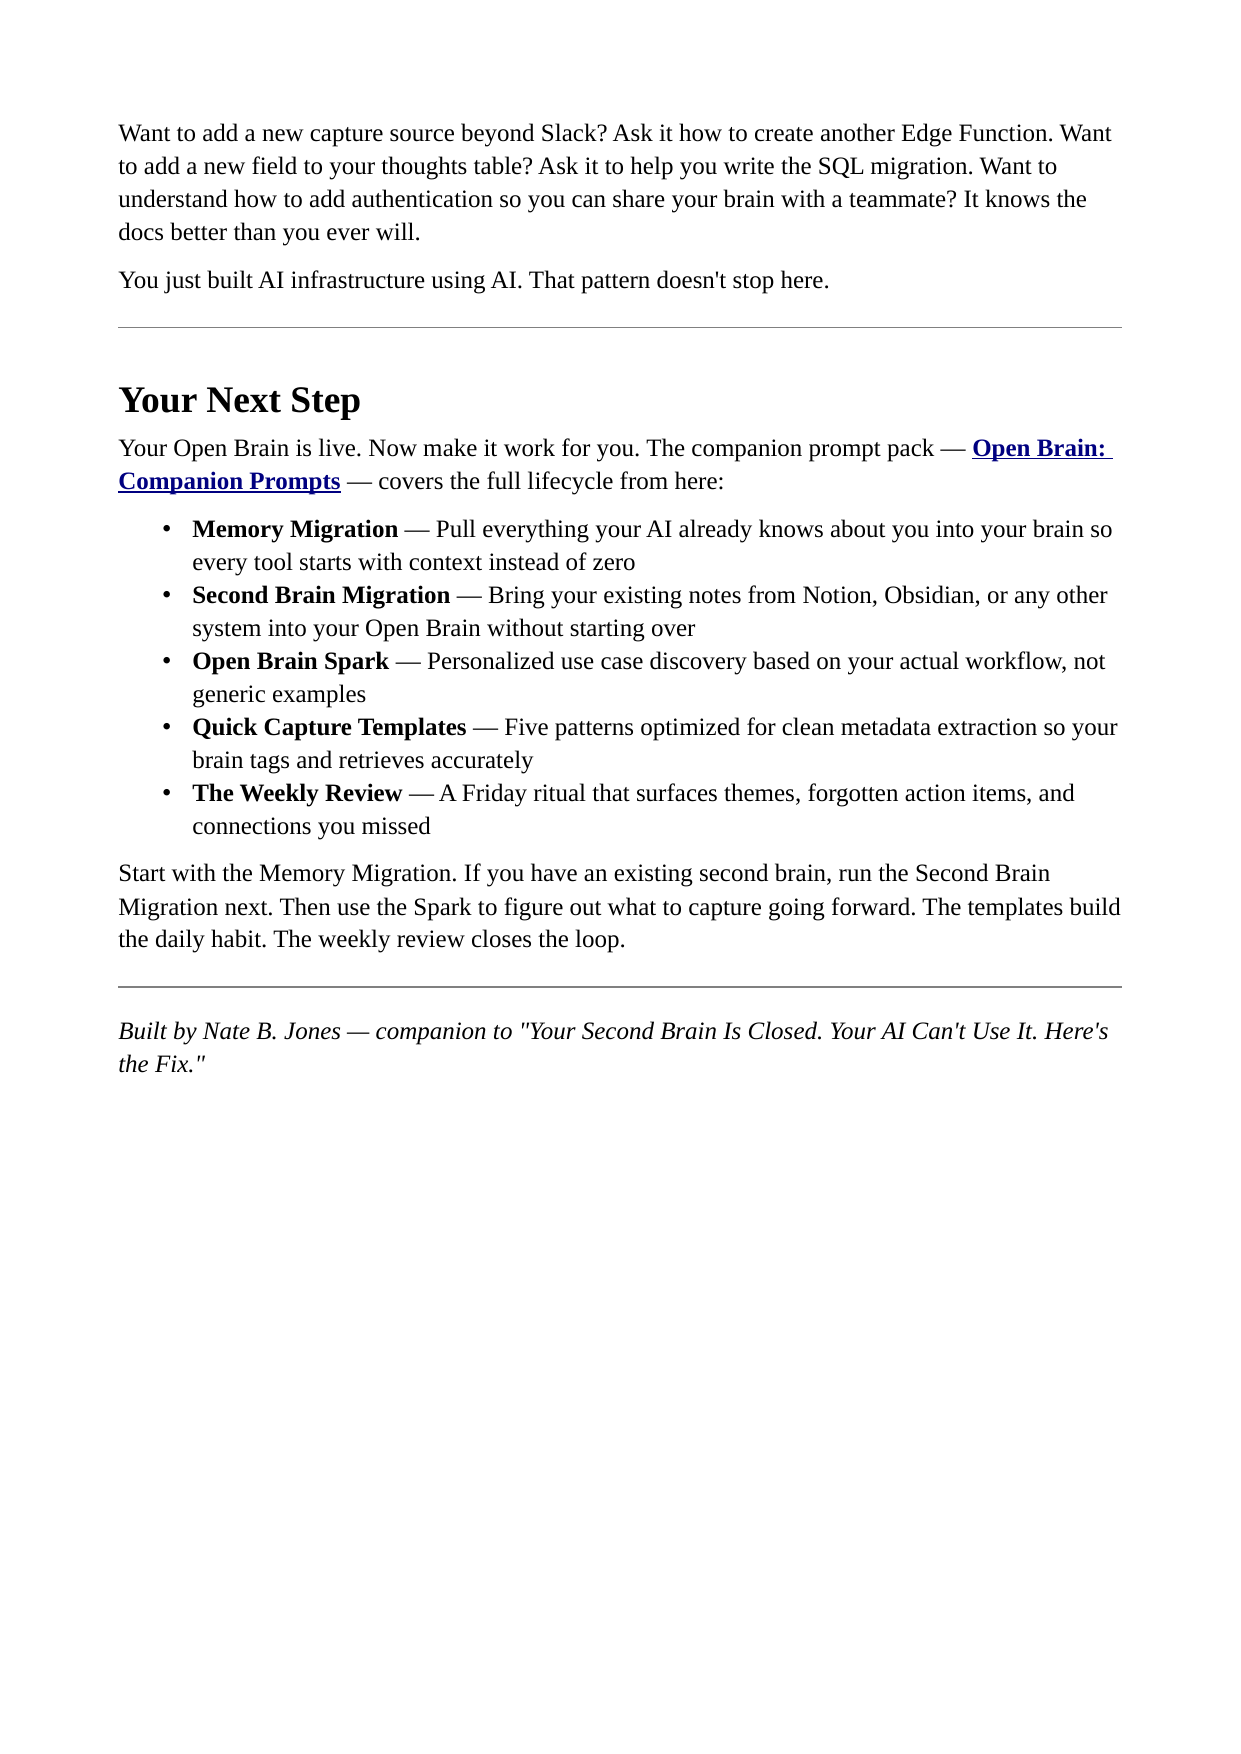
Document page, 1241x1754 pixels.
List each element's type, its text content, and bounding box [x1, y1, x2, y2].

list Quick Capture Templates — Five patterns optimized for clean metadata extraction so your brain tags and retrieves accurately [162, 712, 1122, 774]
subtitle Your Next Step [118, 377, 1122, 421]
list Open Brain Spark — Personalized use case discovery based on your actual workflow, not generic examples [162, 646, 1122, 708]
text You just built AI infrastructure using AI. That pattern doesn't stop here. [118, 265, 1122, 293]
text Want to add a new capture source beyond Slack? Ask it how to create another Edge Function. Want to add a new field to your thoughts table? Ask it to help you write the SQL migration. Want to understand how to add authentication so you can share your brain with a teammate? It knows the docs better than you ever will. [118, 118, 1122, 246]
list The Weekly Review — A Friday ritual that surfaces themes, forgotten action items, and connections you missed [162, 778, 1122, 840]
list Second Brain Migration — Bring your existing notes from Notion, Obsidian, or any other system into your Open Brain without starting over [162, 580, 1122, 642]
text Built by Nate B. Jones — companion to "Your Second Brain Is Closed. Your AI Can't Use It. Here's the Fix." [118, 1016, 1122, 1078]
list Memory Migration — Pull everything your AI already knows about you into your brain so every tool starts with context instead of zero [162, 514, 1122, 576]
text Start with the Memory Migration. If you have an existing second brain, run the Second Brain Migration next. Then use the Spark to figure out what to capture going forward. The templates build the daily habit. The weekly review closes the loop. [118, 858, 1122, 953]
text Your Open Brain is live. Now make it work for you. The companion prompt pack — Open Brain: Companion Prompts — covers the full lifecycle from here: [118, 433, 1122, 495]
